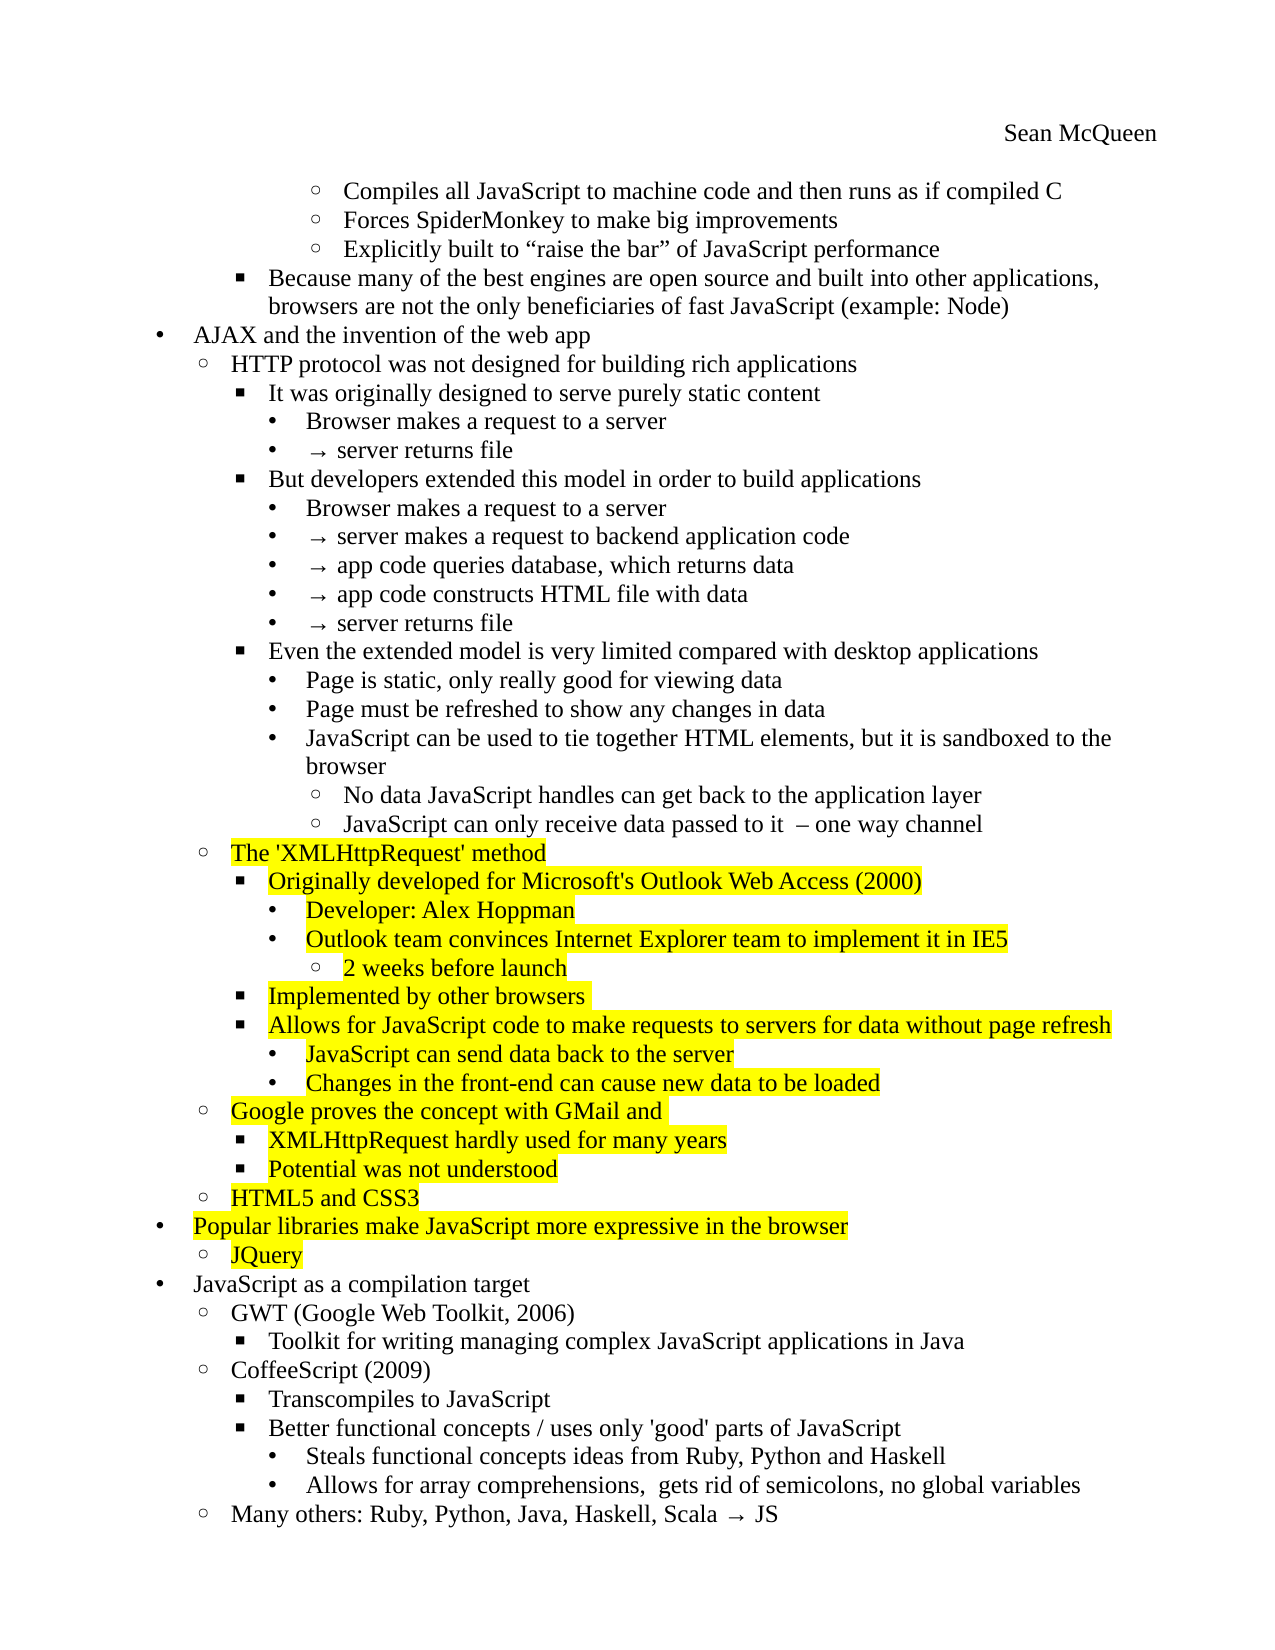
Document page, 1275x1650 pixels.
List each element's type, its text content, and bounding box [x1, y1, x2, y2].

list Many others: Ruby, Python, Java, Haskell, Scala → JS [193, 1499, 1157, 1528]
list JavaScript can send data back to the server [268, 1039, 1157, 1068]
list Originally developed for Microsoft's Outlook Web Access (2000) [231, 866, 1157, 895]
list CoffeeScript (2009) [193, 1355, 1157, 1384]
list Allows for array comprehensions, gets rid of semicolons, no global variables [268, 1470, 1157, 1499]
list Outlook team convinces Internet Explorer team to implement it in IE5 [268, 924, 1157, 953]
list Developer: Alex Hoppman [268, 895, 1157, 924]
list → app code queries database, which returns data [268, 550, 1157, 579]
list Explicitly built to “raise the bar” of JavaScript performance [306, 234, 1157, 263]
list GWT (Google Web Toolkit, 2006) [193, 1298, 1157, 1326]
list Browser makes a request to a server [268, 493, 1157, 521]
list HTML5 and CSS3 [193, 1183, 1157, 1211]
list Google proves the concept with GMail and [193, 1096, 1157, 1125]
list XMLHttpRequest hardly used for many years [231, 1125, 1157, 1154]
list JavaScript can only receive data passed to it – one way channel [306, 809, 1157, 838]
list It was originally designed to serve purely static content [231, 378, 1157, 406]
list Allows for JavaScript code to make requests to servers for data without page refresh [231, 1010, 1157, 1039]
list JavaScript as a compilation target [156, 1269, 1157, 1298]
list Even the extended model is very limited compared with desktop applications [231, 636, 1157, 665]
list Potential was not understood [231, 1154, 1157, 1183]
list Changes in the front-end can cause new data to be loaded [268, 1068, 1157, 1096]
list JQuery [193, 1240, 1157, 1269]
list Popular libraries make JavaScript more expressive in the browser [156, 1211, 1157, 1240]
list Because many of the best engines are open source and built into other applications, browsers are not the only beneficiaries of fast JavaScript (example: Node) [231, 263, 1157, 320]
list Implemented by other browsers [231, 981, 1157, 1010]
list JavaScript can be used to tie together HTML elements, but it is sandboxed to the browser [268, 723, 1157, 780]
list No data JavaScript handles can get back to the application layer [306, 780, 1157, 809]
list Forces SpiderMonkey to make big improvements [306, 205, 1157, 234]
list Steals functional concepts ideas from Ruby, Python and Haskell [268, 1441, 1157, 1470]
list Toolkit for writing managing complex JavaScript applications in Java [231, 1326, 1157, 1355]
list → server returns file [268, 608, 1157, 636]
list Page is static, only really good for viewing data [268, 665, 1157, 694]
list Compiles all JavaScript to machine code and then runs as if compiled C [306, 176, 1157, 205]
list Transcompiles to JavaScript [231, 1384, 1157, 1413]
list → server returns file [268, 435, 1157, 464]
list → server makes a request to backend application code [268, 521, 1157, 550]
list The 'XMLHttpRequest' method [193, 838, 1157, 866]
list But developers extended this model in order to build applications [231, 464, 1157, 493]
list AJAX and the invention of the web app [156, 320, 1157, 349]
list HTTP protocol was not designed for building rich applications [193, 349, 1157, 378]
list 2 weeks before launch [306, 953, 1157, 981]
list Better functional concepts / uses only 'good' parts of JavaScript [231, 1413, 1157, 1441]
list Browser makes a request to a server [268, 406, 1157, 435]
list Page must be refreshed to show any changes in data [268, 694, 1157, 723]
list → app code constructs HTML file with data [268, 579, 1157, 608]
